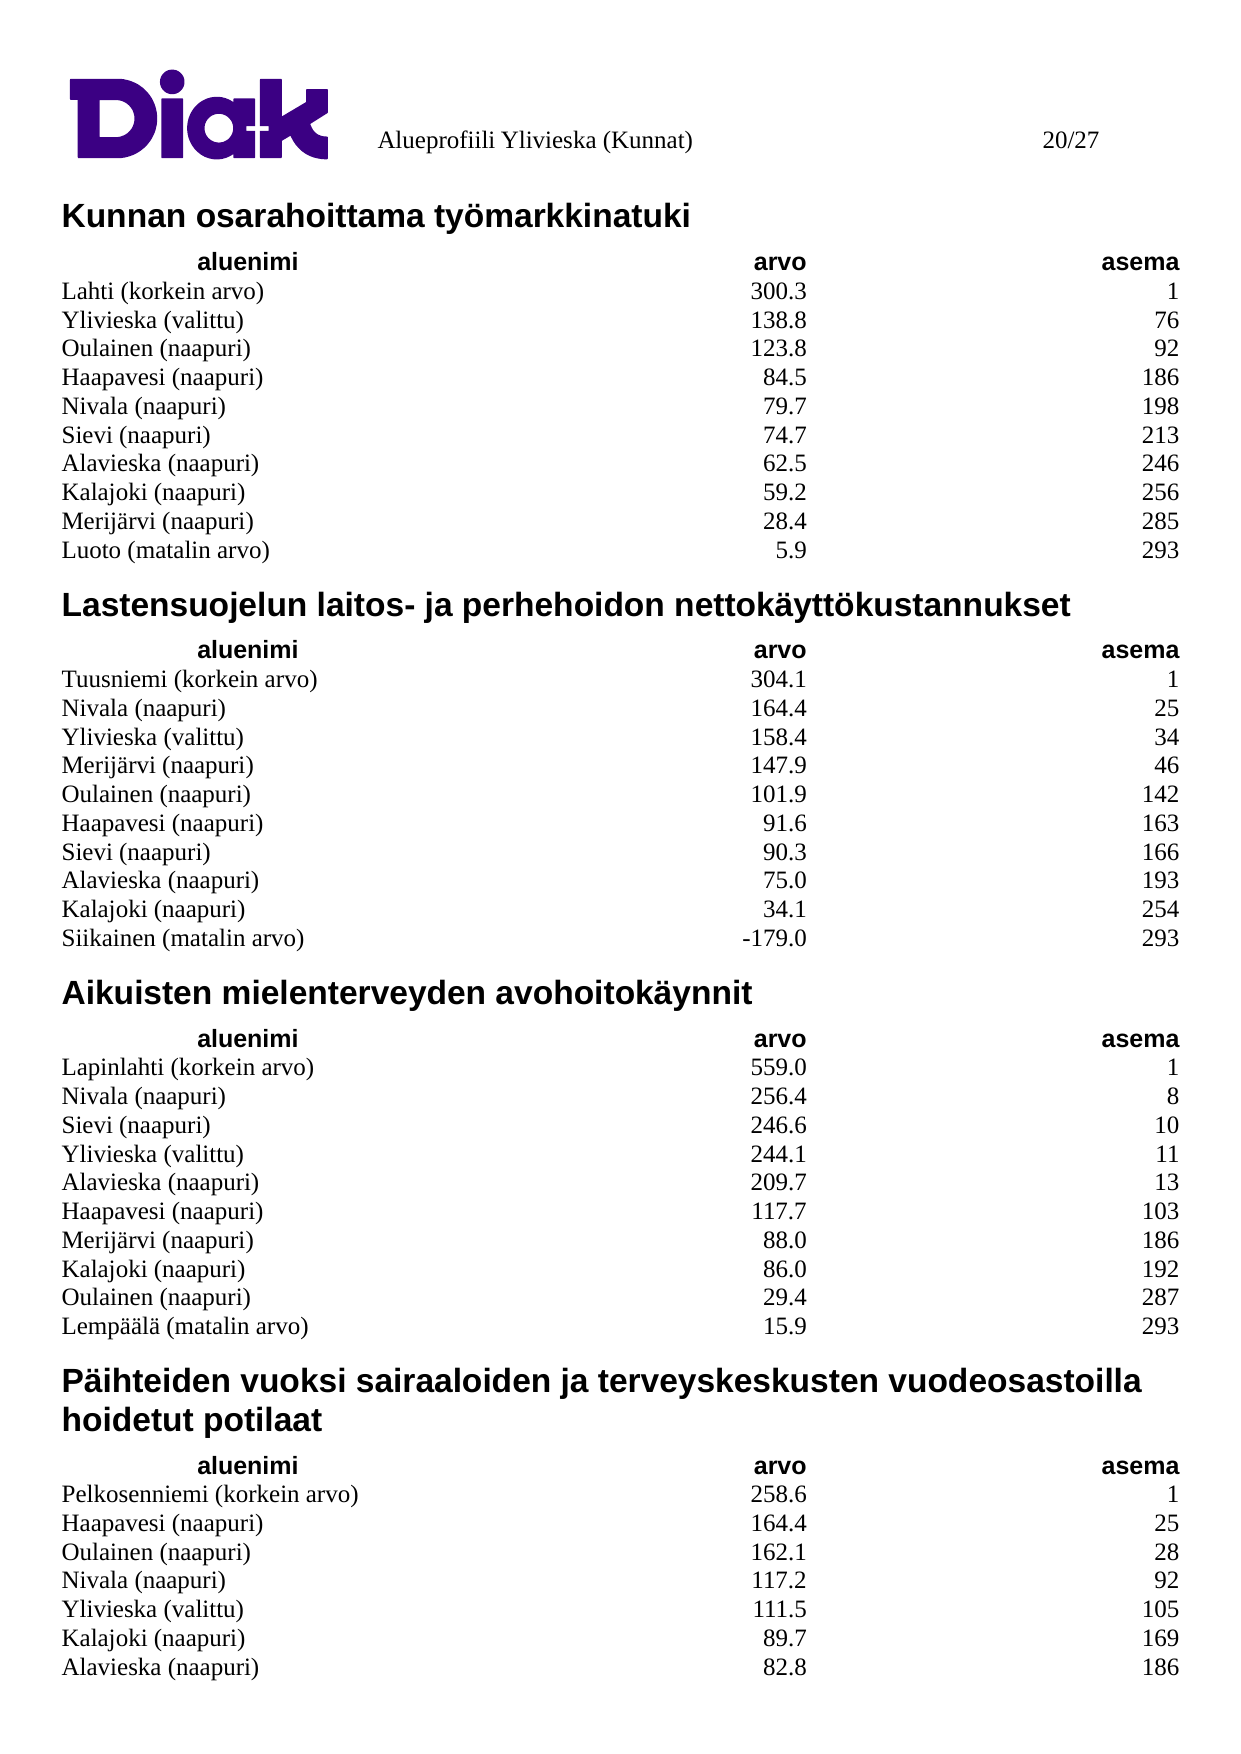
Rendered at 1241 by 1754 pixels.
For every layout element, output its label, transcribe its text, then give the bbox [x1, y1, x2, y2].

table_cell Haapavesi (naapuri) [61, 1508, 434, 1537]
table_cell 244.1 [434, 1139, 806, 1167]
table_cell 8 [806, 1081, 1179, 1110]
table_cell Oulainen (naapuri) [61, 1537, 434, 1566]
table_header aluenimi [61, 1024, 434, 1052]
table_cell Merijärvi (naapuri) [61, 1225, 434, 1254]
subtitle Aikuisten mielenterveyden avohoitokäynnit [61, 973, 1179, 1011]
table_cell 103 [806, 1196, 1179, 1225]
table_cell Oulainen (naapuri) [61, 779, 434, 808]
table_cell Oulainen (naapuri) [61, 334, 434, 362]
table_cell 256.4 [434, 1081, 806, 1110]
table_cell 75.0 [434, 866, 806, 894]
table_cell 59.2 [434, 477, 806, 506]
table_cell 62.5 [434, 449, 806, 477]
table_cell Kalajoki (naapuri) [61, 1254, 434, 1282]
table_cell Sievi (naapuri) [61, 1110, 434, 1139]
table_cell Alavieska (naapuri) [61, 1168, 434, 1196]
table_cell Haapavesi (naapuri) [61, 362, 434, 391]
table_cell 246.6 [434, 1110, 806, 1139]
table_cell 1 [806, 664, 1179, 693]
table_cell Ylivieska (valittu) [61, 1594, 434, 1623]
table_cell Nivala (naapuri) [61, 1081, 434, 1110]
table_header arvo [434, 247, 806, 276]
table_cell 28.4 [434, 506, 806, 535]
table_header arvo [434, 636, 806, 664]
table_cell Nivala (naapuri) [61, 1566, 434, 1594]
table_cell Kalajoki (naapuri) [61, 477, 434, 506]
table_cell 169 [806, 1623, 1179, 1652]
table_cell 79.7 [434, 391, 806, 420]
table_header aluenimi [61, 636, 434, 664]
table_cell 254 [806, 894, 1179, 923]
table_cell 209.7 [434, 1168, 806, 1196]
subtitle Päihteiden vuoksi sairaaloiden ja terveyskeskusten vuodeosastoilla hoidetut potilaat [61, 1361, 1179, 1438]
table_cell 13 [806, 1168, 1179, 1196]
table_header aluenimi [61, 247, 434, 276]
table_cell Kalajoki (naapuri) [61, 894, 434, 923]
table_cell 101.9 [434, 779, 806, 808]
table_cell Ylivieska (valittu) [61, 305, 434, 333]
table_cell 28 [806, 1537, 1179, 1566]
subtitle Kunnan osarahoittama työmarkkinatuki [61, 196, 1179, 235]
table_cell Nivala (naapuri) [61, 693, 434, 722]
table_cell 293 [806, 1311, 1179, 1340]
table_cell 164.4 [434, 1508, 806, 1537]
table_cell 164.4 [434, 693, 806, 722]
table_cell 88.0 [434, 1225, 806, 1254]
table_cell 147.9 [434, 751, 806, 779]
table_header arvo [434, 1451, 806, 1479]
table_cell 5.9 [434, 535, 806, 563]
table_cell 29.4 [434, 1283, 806, 1311]
table_cell Pelkosenniemi (korkein arvo) [61, 1479, 434, 1508]
table_cell 92 [806, 334, 1179, 362]
table_cell 192 [806, 1254, 1179, 1282]
table_cell 117.2 [434, 1566, 806, 1594]
table_cell 34 [806, 722, 1179, 751]
table_cell 304.1 [434, 664, 806, 693]
table_cell 300.3 [434, 276, 806, 305]
table_cell 293 [806, 923, 1179, 952]
table_cell Sievi (naapuri) [61, 420, 434, 448]
table_cell 559.0 [434, 1053, 806, 1081]
table_cell 186 [806, 1225, 1179, 1254]
table_cell 105 [806, 1594, 1179, 1623]
table_cell 89.7 [434, 1623, 806, 1652]
table_header asema [806, 1451, 1179, 1479]
table_cell 91.6 [434, 808, 806, 837]
table_cell 25 [806, 1508, 1179, 1537]
table_cell Merijärvi (naapuri) [61, 506, 434, 535]
table_cell Sievi (naapuri) [61, 837, 434, 866]
table_cell Alavieska (naapuri) [61, 866, 434, 894]
table_cell 82.8 [434, 1652, 806, 1681]
table_cell 92 [806, 1566, 1179, 1594]
table_cell 163 [806, 808, 1179, 837]
table_cell -179.0 [434, 923, 806, 952]
table_cell 15.9 [434, 1311, 806, 1340]
table_cell 25 [806, 693, 1179, 722]
table_cell 111.5 [434, 1594, 806, 1623]
table_cell Oulainen (naapuri) [61, 1283, 434, 1311]
table_header asema [806, 247, 1179, 276]
table_cell 76 [806, 305, 1179, 333]
table_header arvo [434, 1024, 806, 1052]
table_header aluenimi [61, 1451, 434, 1479]
table_cell 74.7 [434, 420, 806, 448]
table_cell 186 [806, 1652, 1179, 1681]
table_cell Luoto (matalin arvo) [61, 535, 434, 563]
table_cell Ylivieska (valittu) [61, 1139, 434, 1167]
table_cell Merijärvi (naapuri) [61, 751, 434, 779]
table_cell Tuusniemi (korkein arvo) [61, 664, 434, 693]
table_cell 142 [806, 779, 1179, 808]
table_cell Haapavesi (naapuri) [61, 808, 434, 837]
table_cell 10 [806, 1110, 1179, 1139]
table_cell 193 [806, 866, 1179, 894]
table_cell Lapinlahti (korkein arvo) [61, 1053, 434, 1081]
table_cell 1 [806, 276, 1179, 305]
table_cell 1 [806, 1053, 1179, 1081]
table_cell Siikainen (matalin arvo) [61, 923, 434, 952]
table_cell 246 [806, 449, 1179, 477]
table_cell 258.6 [434, 1479, 806, 1508]
table_cell 166 [806, 837, 1179, 866]
table_cell 162.1 [434, 1537, 806, 1566]
table_cell 46 [806, 751, 1179, 779]
table_cell 158.4 [434, 722, 806, 751]
subtitle Lastensuojelun laitos- ja perhehoidon nettokäyttökustannukset [61, 584, 1179, 623]
table_cell 256 [806, 477, 1179, 506]
table_cell 117.7 [434, 1196, 806, 1225]
table_cell 213 [806, 420, 1179, 448]
table_cell 123.8 [434, 334, 806, 362]
table_cell 11 [806, 1139, 1179, 1167]
table_cell Ylivieska (valittu) [61, 722, 434, 751]
table_cell 287 [806, 1283, 1179, 1311]
table_cell 293 [806, 535, 1179, 563]
table_cell 186 [806, 362, 1179, 391]
table_cell 34.1 [434, 894, 806, 923]
table_cell Kalajoki (naapuri) [61, 1623, 434, 1652]
table_header asema [806, 1024, 1179, 1052]
table_cell Haapavesi (naapuri) [61, 1196, 434, 1225]
table_cell Alavieska (naapuri) [61, 1652, 434, 1681]
table_header asema [806, 636, 1179, 664]
table_cell 84.5 [434, 362, 806, 391]
table_cell 198 [806, 391, 1179, 420]
table_cell Lempäälä (matalin arvo) [61, 1311, 434, 1340]
table_cell Alavieska (naapuri) [61, 449, 434, 477]
table_cell 285 [806, 506, 1179, 535]
table_cell 138.8 [434, 305, 806, 333]
table_cell 1 [806, 1479, 1179, 1508]
table_cell Nivala (naapuri) [61, 391, 434, 420]
table_cell 86.0 [434, 1254, 806, 1282]
table_cell Lahti (korkein arvo) [61, 276, 434, 305]
table_cell 90.3 [434, 837, 806, 866]
